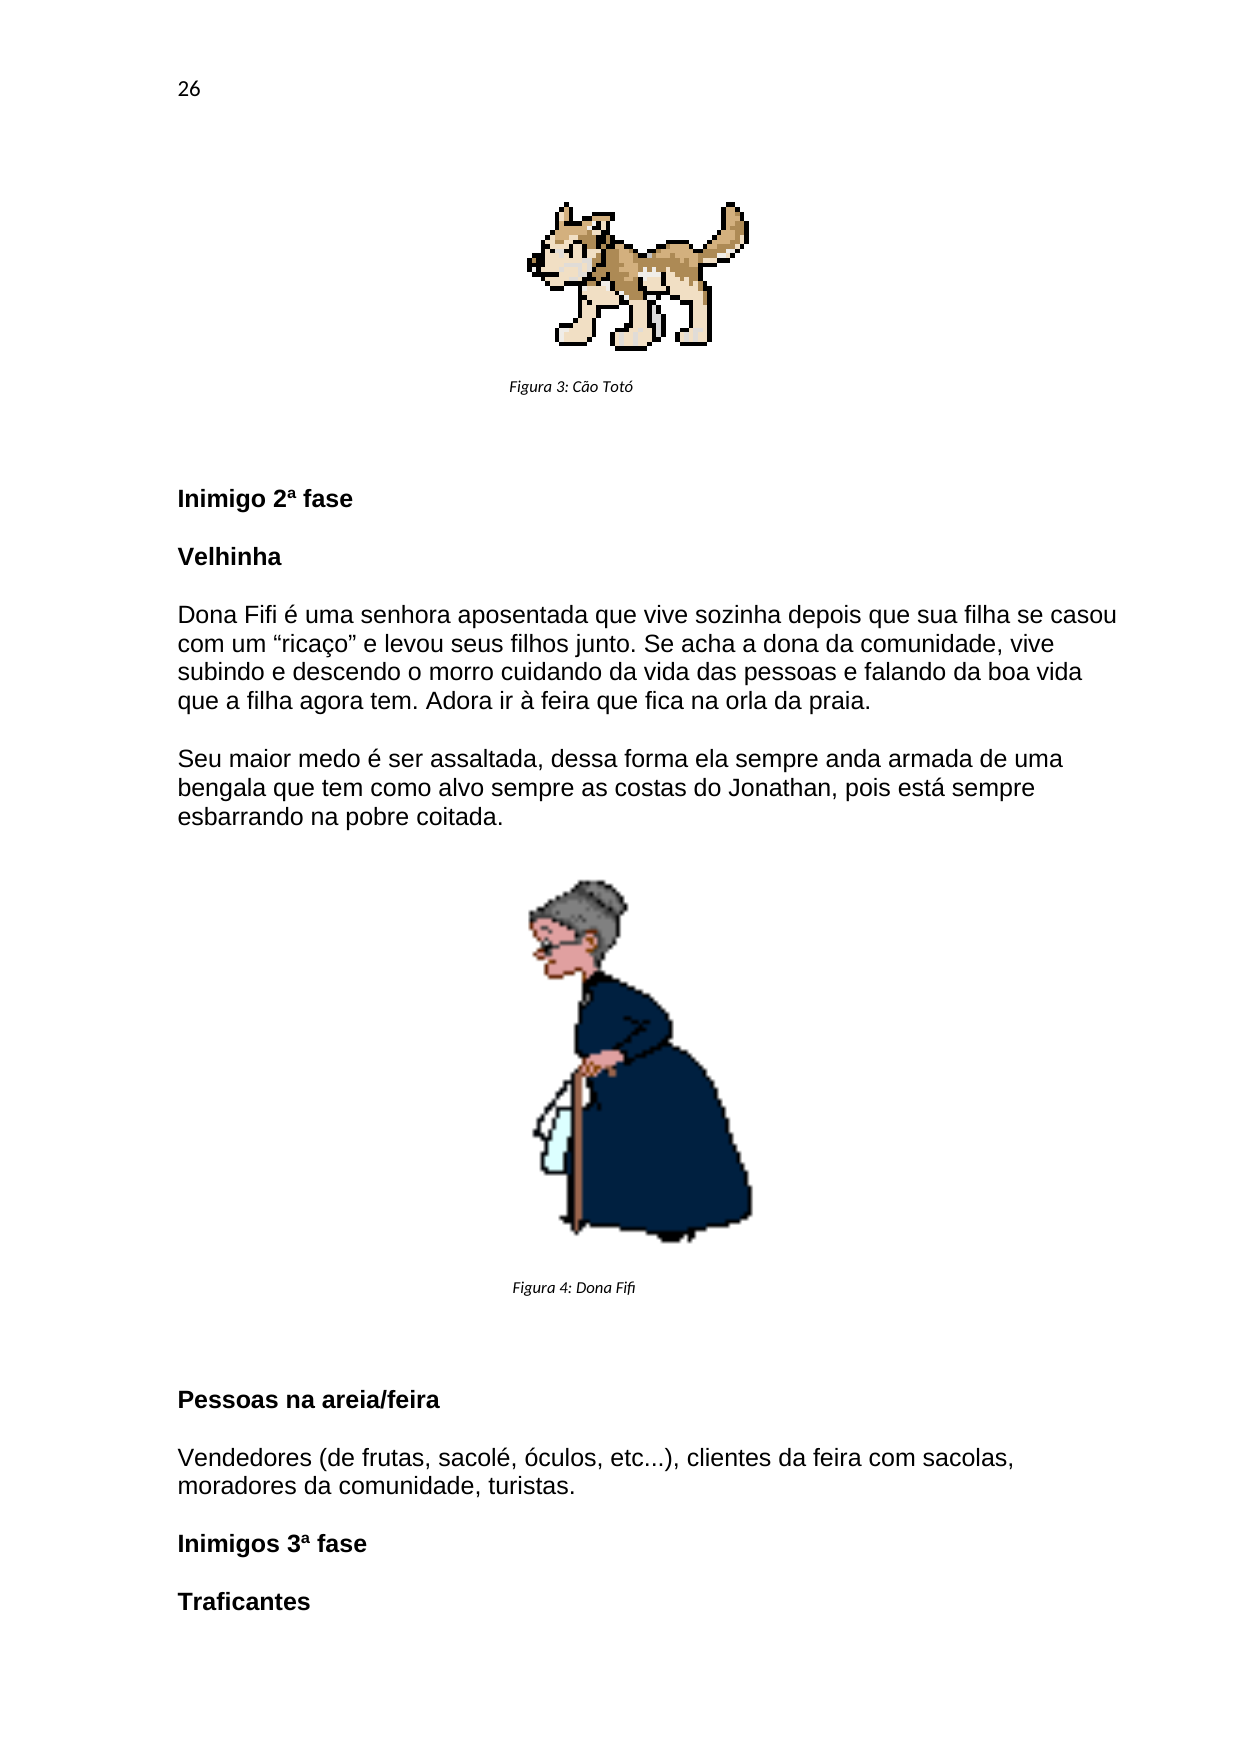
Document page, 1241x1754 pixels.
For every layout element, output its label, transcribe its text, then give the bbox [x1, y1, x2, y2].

text Velhinha [177, 542, 1122, 571]
text Traficantes [177, 1587, 1122, 1616]
text Inimigo 2ª fase [177, 484, 1122, 513]
picture [512, 871, 787, 1270]
picture [509, 189, 791, 370]
text Pessoas na areia/feira [177, 1384, 1122, 1413]
text Figura 3: Cão Totó [509, 370, 790, 397]
text Dona Fifi é uma senhora aposentada que vive sozinha depois que sua filha se casou com um “ricaço” e levou seus filhos junto. Se acha a dona da comunidade, vive subindo e descendo o morro cuidando da vida das pessoas e falando da boa vida que a filha agora tem. Adora ir à feira que fica na orla da praia. [177, 600, 1122, 715]
text Figura 4: Dona Fifi [512, 1270, 787, 1297]
text Vendedores (de frutas, sacolé, óculos, etc...), clientes da feira com sacolas, moradores da comunidade, turistas. [177, 1442, 1122, 1500]
text Seu maior medo é ser assaltada, dessa forma ela sempre anda armada de uma bengala que tem como alvo sempre as costas do Jonathan, pois está sempre esbarrando na pobre coitada. [177, 744, 1122, 830]
text Inimigos 3ª fase [177, 1529, 1122, 1558]
